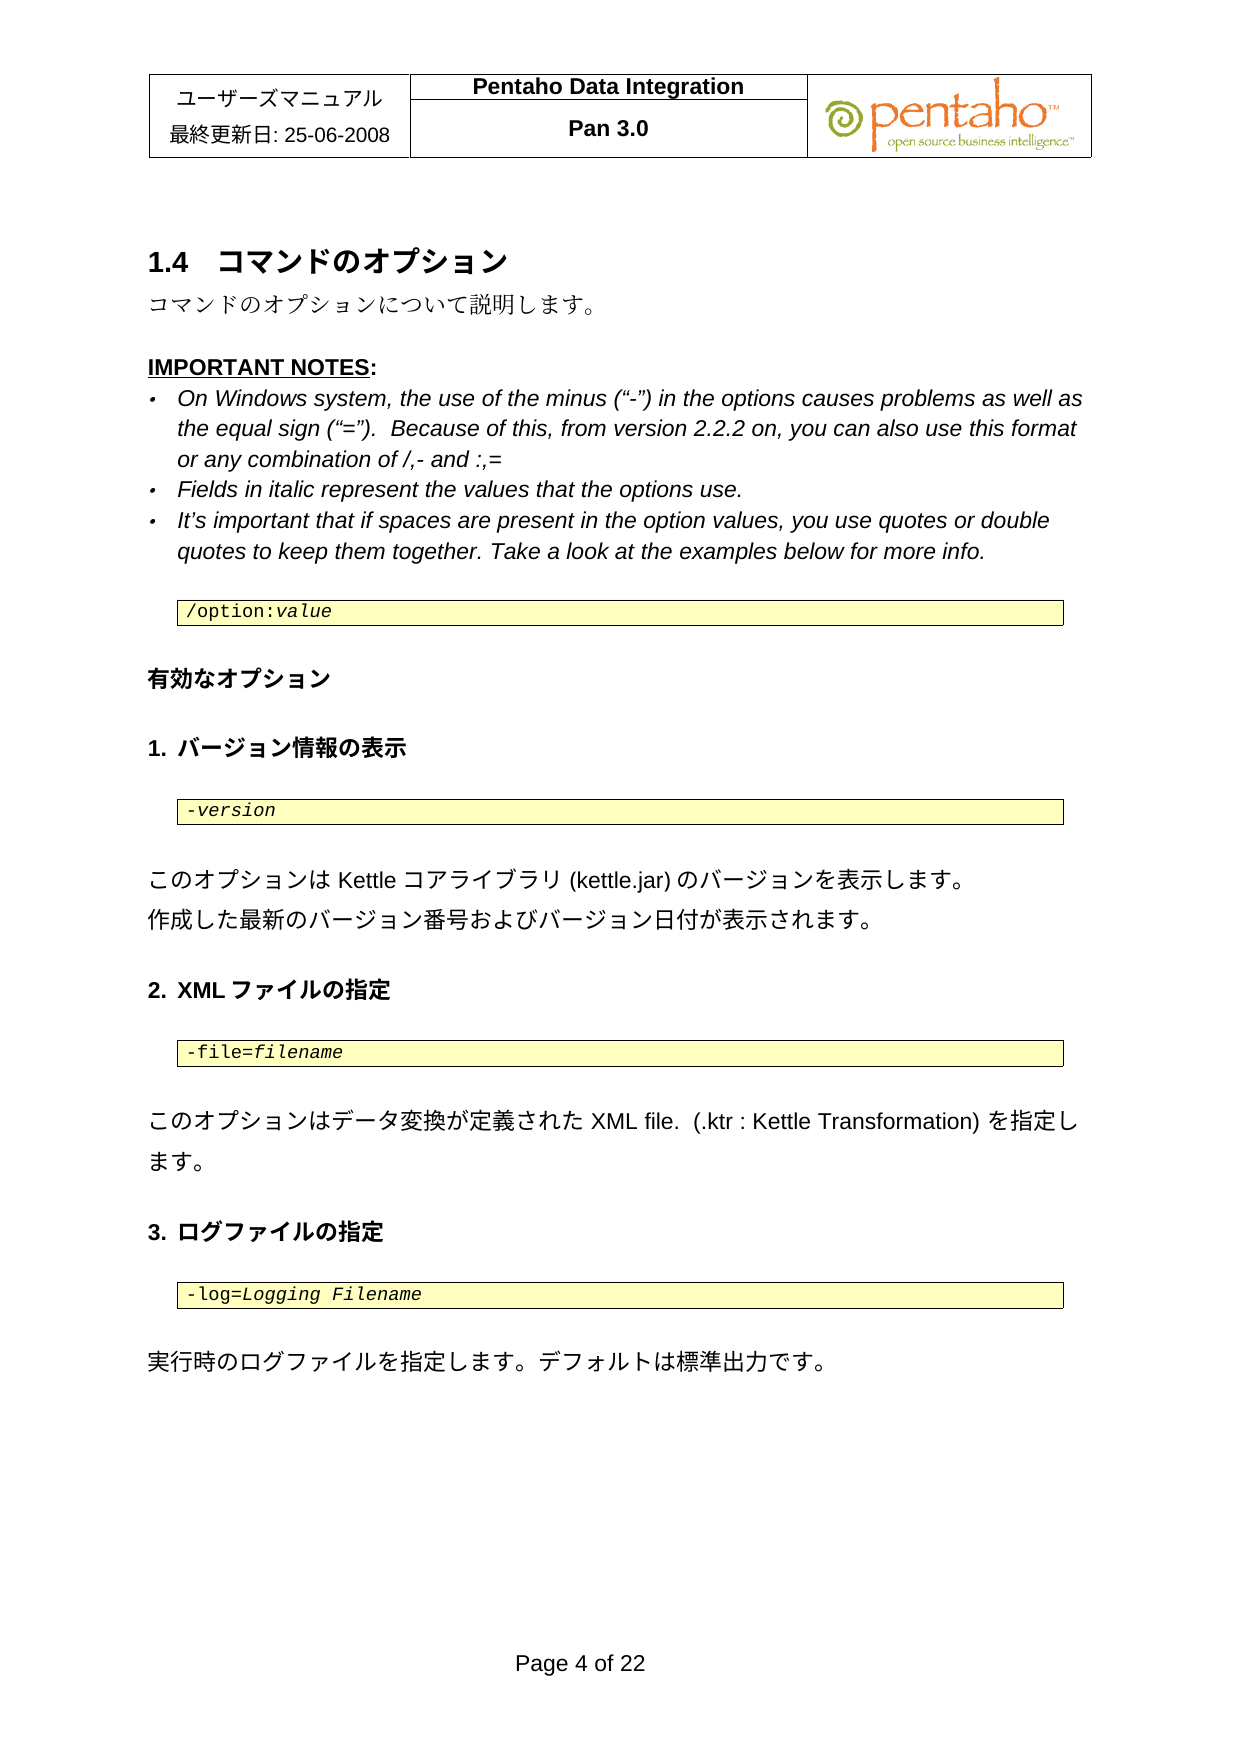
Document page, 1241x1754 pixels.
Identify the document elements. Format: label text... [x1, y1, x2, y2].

text このオプションはデータ変換が定義された XML file. (.ktr : Kettle Transformation) を指定します。 [148, 1103, 1092, 1176]
text このオプションは Kettle コアライブラリ (kettle.jar) のバージョンを表示します。 [148, 862, 1092, 895]
list ログファイルの指定 [148, 1213, 1092, 1246]
list It’s important that if spaces are present in the option values, you use quotes or double quotes to keep them together. Take a look at the examples below for more info. [148, 508, 1092, 564]
list バージョン情報の表示 [148, 730, 1092, 763]
subtitle コマンドのオプション [148, 238, 1092, 281]
list On Windows system, the use of the minus (“-”) in the options causes problems as well as the equal sign (“=”). Because of this, from version 2.2.2 on, you can also use this format or any combination of /,- and :,= [148, 385, 1092, 472]
text -version [178, 800, 1063, 824]
text -file=filename [178, 1041, 1063, 1066]
text /option:value [178, 601, 1063, 625]
list XMLファイルの指定 [148, 971, 1092, 1005]
text IMPORTANT NOTES: [148, 354, 1092, 380]
text 実行時のログファイルを指定します。デフォルトは標準出力です。 [148, 1344, 1092, 1377]
text コマンドのオプションについて説明します。 [148, 293, 1092, 319]
text 有効なオプション [148, 661, 1092, 694]
text -log=Logging Filename [178, 1283, 1063, 1308]
text 作成した最新のバージョン番号およびバージョン日付が表示されます。 [148, 901, 1092, 934]
list Fields in italic represent the values that the options use. [148, 477, 1092, 503]
